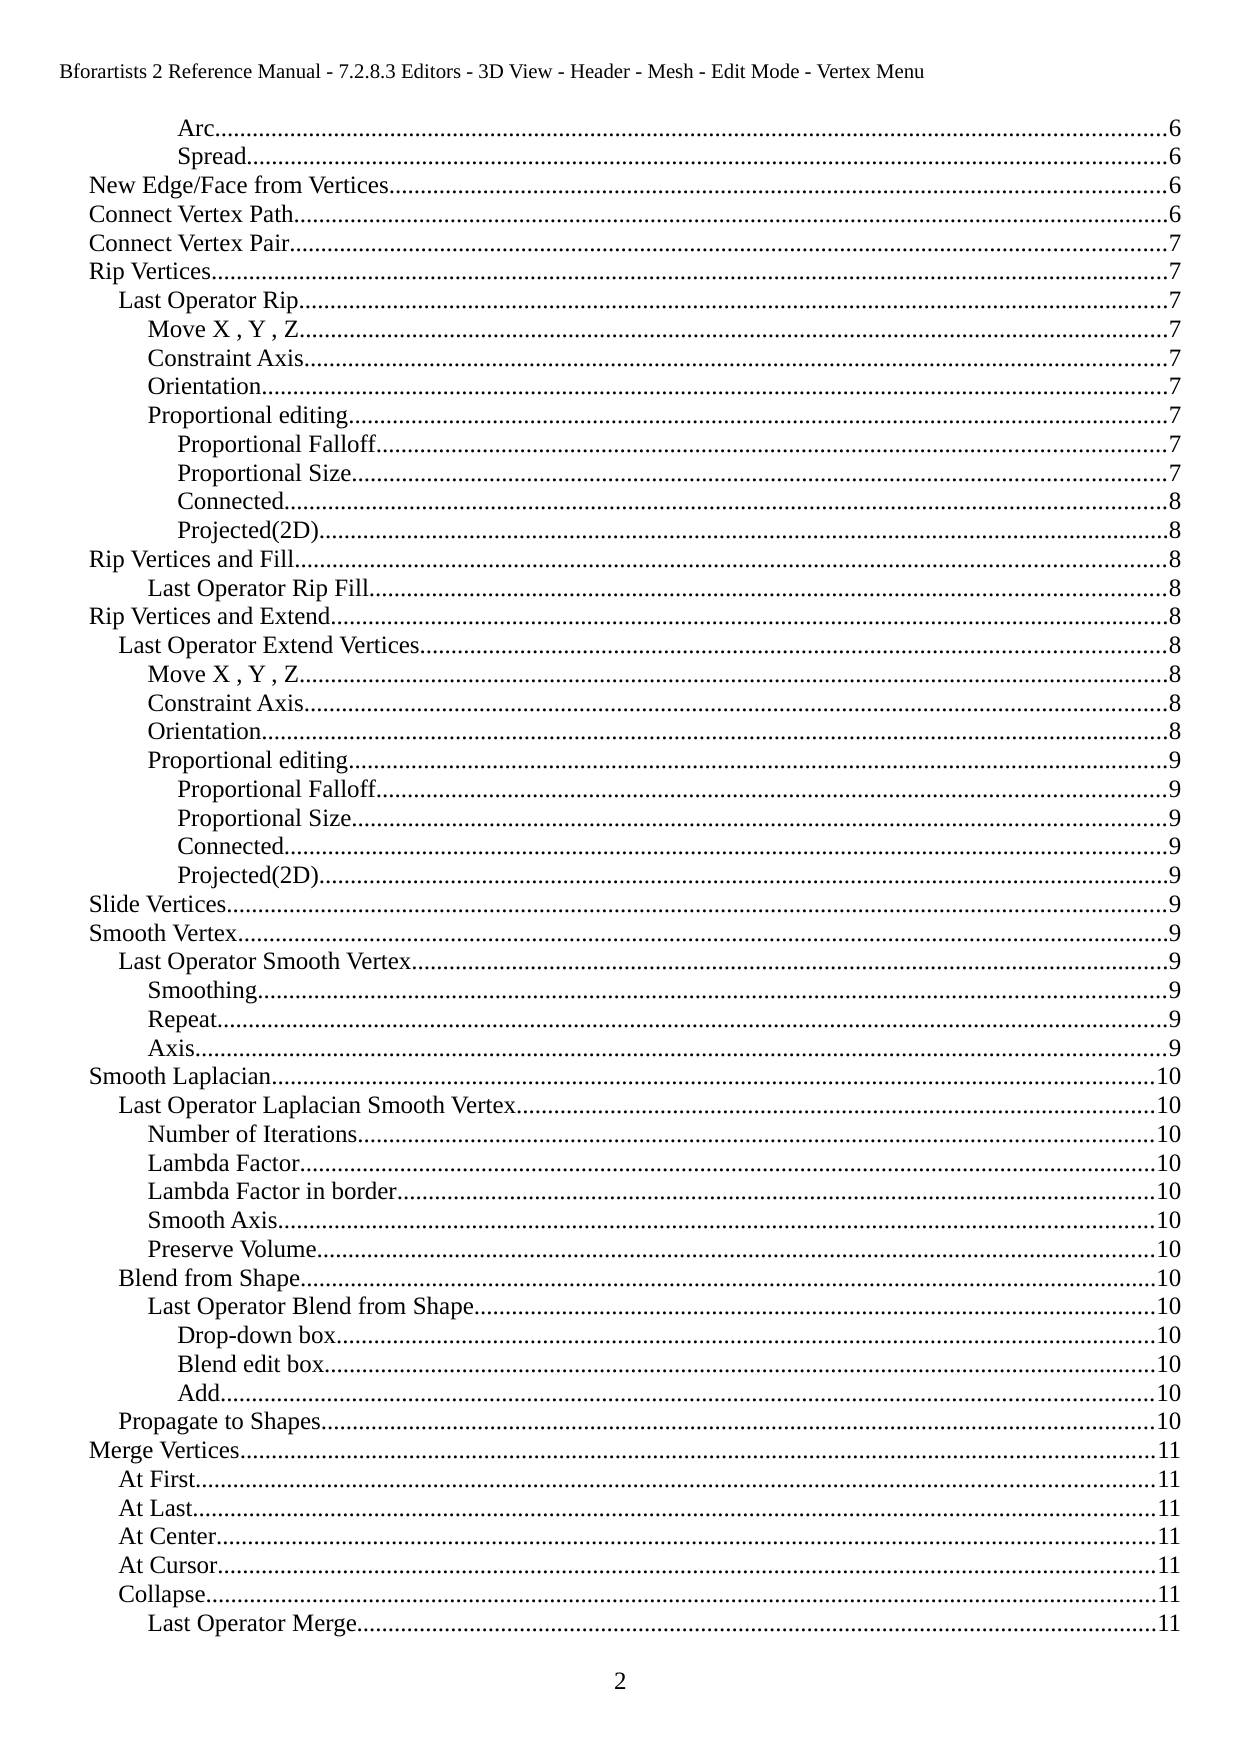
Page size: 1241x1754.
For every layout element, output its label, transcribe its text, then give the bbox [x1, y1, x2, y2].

text Add 10 [177, 1378, 1181, 1406]
text Orientation 7 [147, 371, 1181, 400]
text Connect Vertex Pair 7 [88, 228, 1181, 256]
text Connected 9 [177, 831, 1181, 860]
text Proportional Size 9 [177, 803, 1181, 831]
text New Edge/Face from Vertices 6 [88, 170, 1181, 199]
text Smooth Laplacian 10 [88, 1061, 1181, 1090]
text Last Operator Laplacian Smooth Vertex 10 [118, 1090, 1181, 1119]
text Last Operator Blend from Shape 10 [147, 1291, 1181, 1320]
text Collapse 11 [118, 1579, 1181, 1608]
text Smoothing 9 [147, 975, 1181, 1004]
text Arc 6 [177, 113, 1181, 141]
text Number of Iterations 10 [147, 1119, 1181, 1148]
text Proportional editing 9 [147, 745, 1181, 774]
text Preserve Volume 10 [147, 1234, 1181, 1263]
text Spread 6 [177, 141, 1181, 170]
text Merge Vertices 11 [88, 1435, 1181, 1464]
text Slide Vertices 9 [88, 889, 1181, 918]
text Proportional Falloff 7 [177, 429, 1181, 458]
text At Center 11 [118, 1521, 1181, 1550]
text At First 11 [118, 1464, 1181, 1493]
text Propagate to Shapes 10 [118, 1406, 1181, 1435]
text At Last 11 [118, 1493, 1181, 1521]
text Lambda Factor in border 10 [147, 1176, 1181, 1205]
text Last Operator Rip Fill 8 [147, 573, 1181, 601]
text Last Operator Smooth Vertex 9 [118, 946, 1181, 975]
text Last Operator Extend Vertices 8 [118, 630, 1181, 659]
text Proportional Falloff 9 [177, 774, 1181, 803]
text Proportional Size 7 [177, 458, 1181, 486]
text Lambda Factor 10 [147, 1148, 1181, 1176]
text Last Operator Rip 7 [118, 285, 1181, 314]
text Axis 9 [147, 1033, 1181, 1061]
text Repeat 9 [147, 1004, 1181, 1033]
text Connected 8 [177, 486, 1181, 515]
text Smooth Vertex 9 [88, 918, 1181, 946]
text Constraint Axis 7 [147, 343, 1181, 371]
text Smooth Axis 10 [147, 1205, 1181, 1234]
text Blend edit box 10 [177, 1349, 1181, 1378]
text Proportional editing 7 [147, 400, 1181, 429]
text Rip Vertices and Extend 8 [88, 601, 1181, 630]
text Last Operator Merge 11 [147, 1608, 1181, 1636]
text Projected(2D) 8 [177, 515, 1181, 544]
text At Cursor 11 [118, 1550, 1181, 1579]
text Connect Vertex Path 6 [88, 199, 1181, 228]
text Projected(2D) 9 [177, 860, 1181, 889]
text Constraint Axis 8 [147, 688, 1181, 716]
text Drop-down box 10 [177, 1320, 1181, 1349]
text Rip Vertices and Fill 8 [88, 544, 1181, 573]
text Blend from Shape 10 [118, 1263, 1181, 1291]
text Move X , Y , Z 8 [147, 659, 1181, 688]
text Move X , Y , Z 7 [147, 314, 1181, 343]
text Rip Vertices 7 [88, 256, 1181, 285]
text Orientation 8 [147, 716, 1181, 745]
